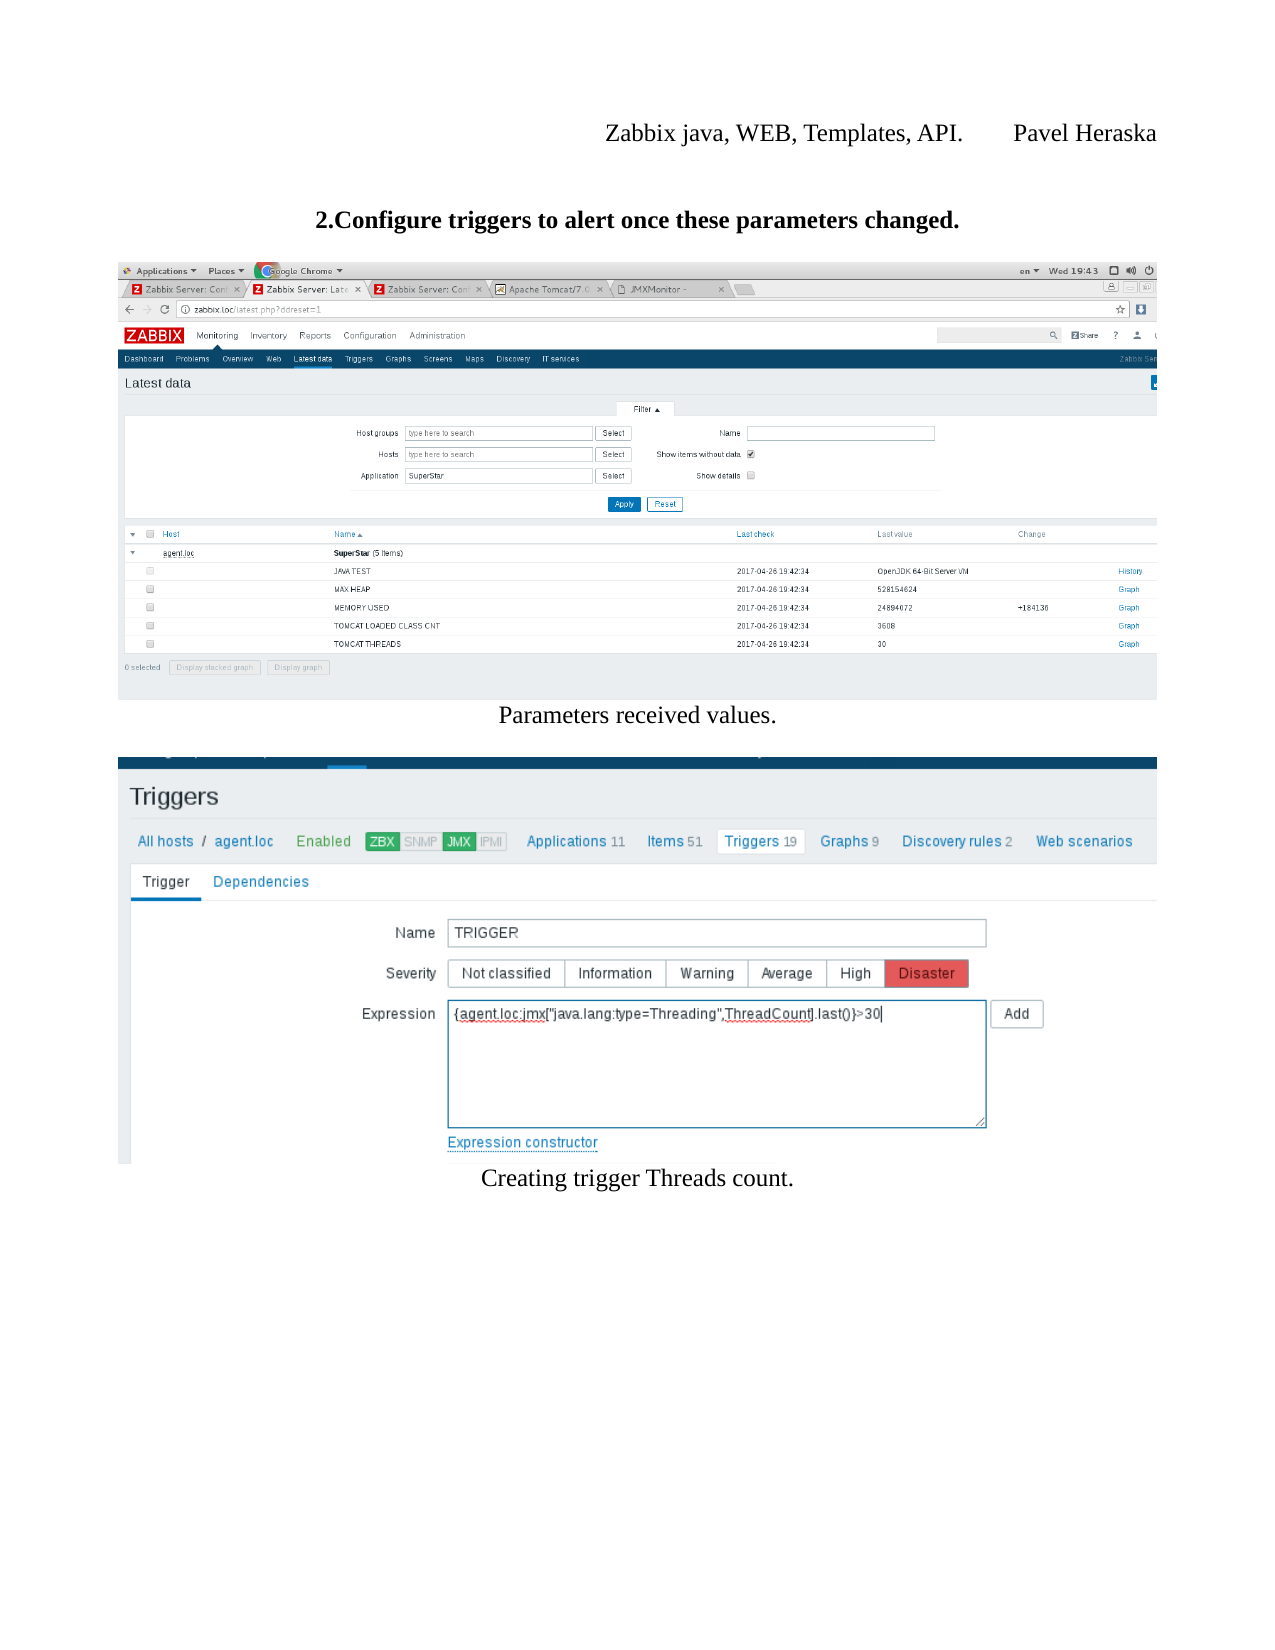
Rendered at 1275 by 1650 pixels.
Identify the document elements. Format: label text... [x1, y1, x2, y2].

picture [118, 757, 1157, 1164]
picture [118, 262, 1157, 700]
text 2.Configure triggers to alert once these parameters changed. [118, 205, 1157, 234]
text Parameters received values. [118, 700, 1157, 728]
text Creating trigger Threads count. [118, 1164, 1157, 1192]
